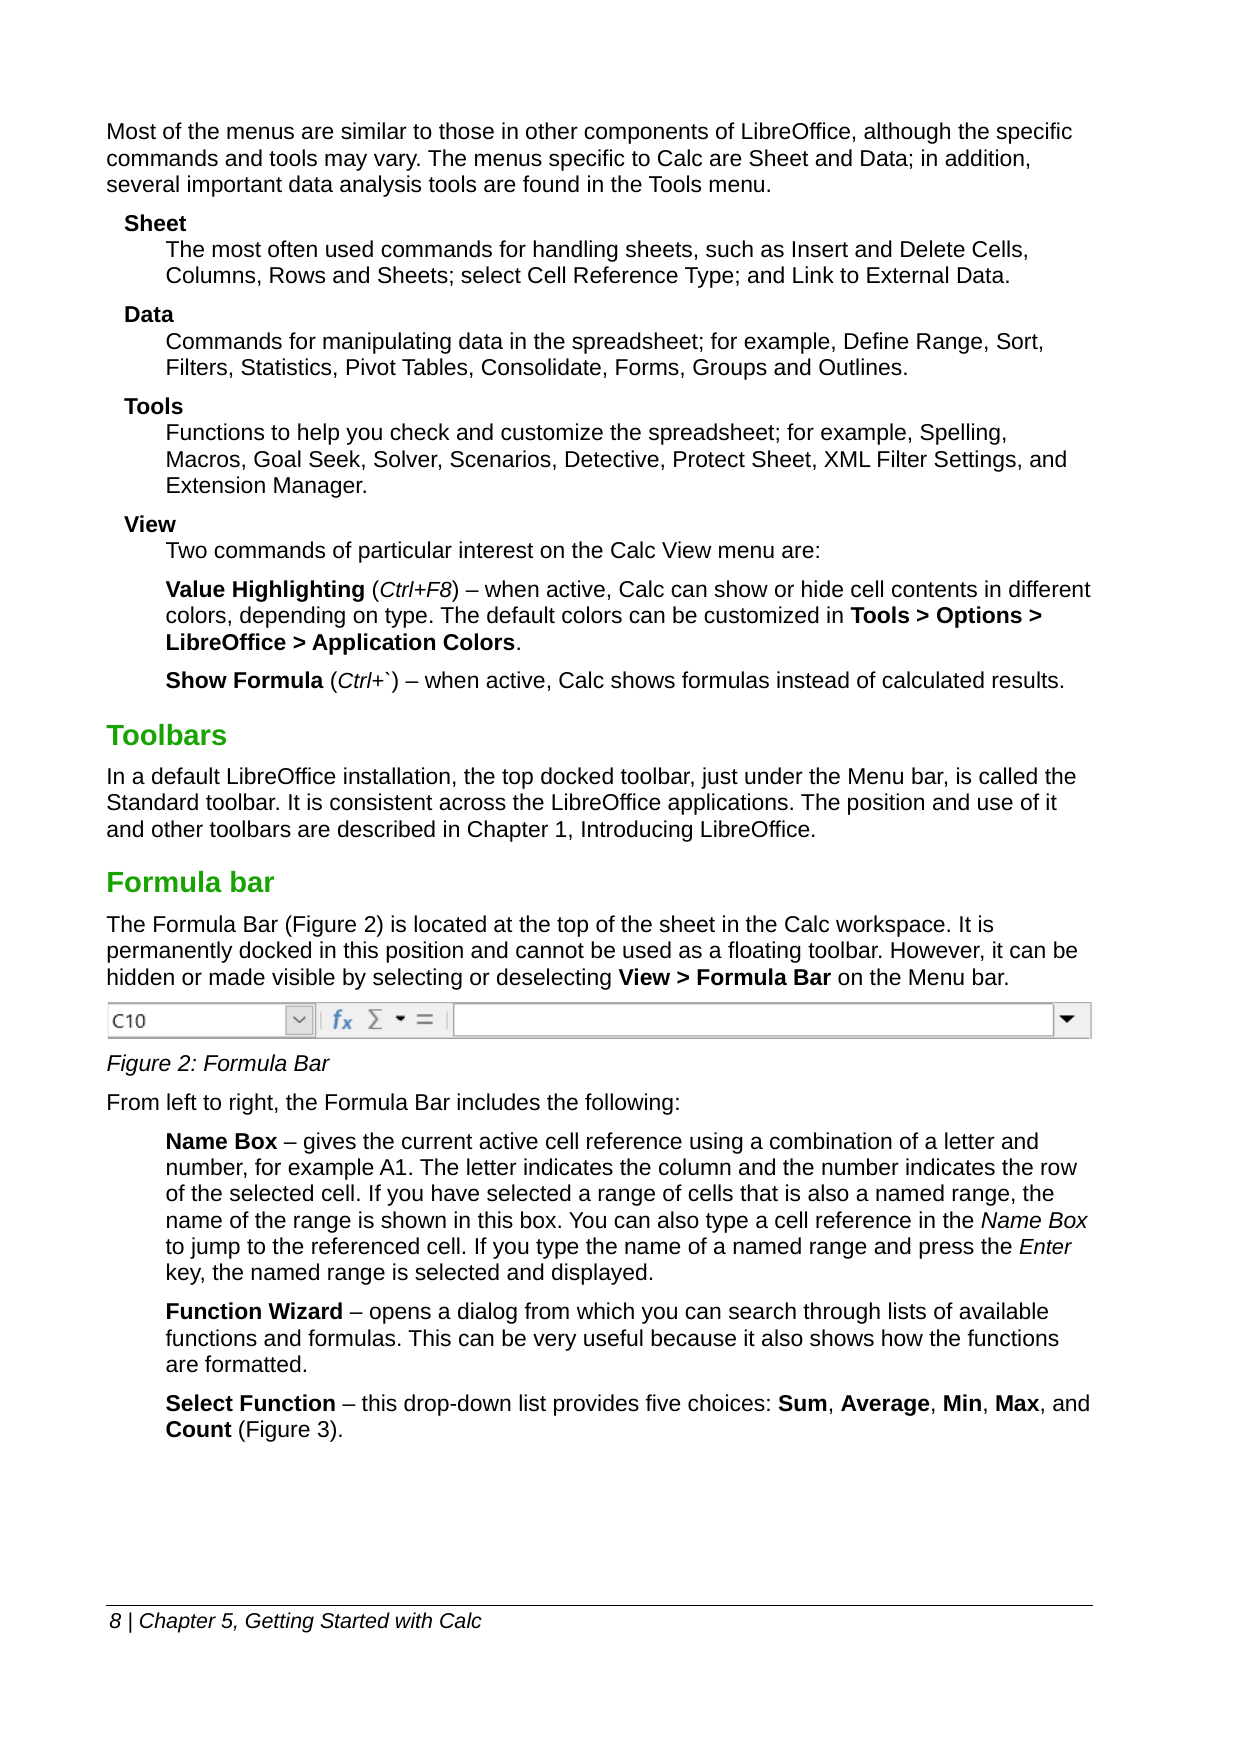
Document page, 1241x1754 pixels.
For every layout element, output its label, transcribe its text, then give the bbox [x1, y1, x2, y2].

text Show Formula (Ctrl+`) – when active, Calc shows formulas instead of calculated results. [165, 667, 1093, 694]
text Value Highlighting (Ctrl+F8) – when active, Calc can show or hide cell contents in different colors, depending on type. The default colors can be customized in Tools > Options > LibreOffice > Application Colors. [165, 576, 1093, 655]
text Data [124, 301, 1093, 328]
text Most of the menus are similar to those in other components of LibreOffice, although the specific commands and tools may vary. The menus specific to Calc are Sheet and Data; in addition, several important data analysis tools are found in the Tools menu. [106, 118, 1093, 197]
text From left to right, the Formula Bar includes the following: [106, 1089, 1093, 1115]
text Name Box – gives the current active cell reference using a combination of a letter and number, for example A1. The letter indicates the column and the number indicates the row of the selected cell. If you have selected a range of cells that is also a named range, the name of the range is shown in this box. You can also type a cell reference in the Name Box to jump to the referenced cell. If you type the name of a named range and press the Enter key, the named range is selected and displayed. [165, 1128, 1093, 1286]
text Function Wizard – opens a dialog from which you can search through lists of available functions and formulas. This can be very useful because it also shows how the functions are formatted. [165, 1298, 1093, 1377]
text View [124, 511, 1093, 537]
text Figure 2: Formula Bar [106, 1050, 1093, 1077]
text Commands for manipulating data in the spreadsheet; for example, Define Range, Sort, Filters, Statistics, Pivot Tables, Consolidate, Forms, Groups and Outlines. [165, 328, 1093, 380]
text Functions to help you check and customize the spreadsheet; for example, Spelling, Macros, Goal Seek, Solver, Scenarios, Detective, Protect Sheet, XML Filter Settings, and Extension Manager. [165, 419, 1093, 498]
text Tools [124, 393, 1093, 419]
text In a default LibreOffice installation, the top docked toolbar, just under the Menu bar, is called the Standard toolbar. It is consistent across the LibreOffice applications. The position and use of it and other toolbars are described in Chapter 1, Introducing LibreOffice. [106, 763, 1093, 842]
subtitle Formula bar [106, 866, 1093, 899]
picture [107, 1002, 1092, 1039]
text Select Function – this drop-down list provides five choices: Sum, Average, Min, Max, and Count (Figure 3). [165, 1390, 1093, 1442]
text The Formula Bar (Figure 2) is located at the top of the sheet in the Calc workspace. It is permanently docked in this position and cannot be used as a floating toolbar. However, it can be hidden or made visible by selecting or deselecting View > Formula Bar on the Menu bar. [106, 911, 1093, 990]
text Two commands of particular interest on the Calc View menu are: [165, 537, 1093, 563]
subtitle Toolbars [106, 717, 1093, 751]
text Sheet [124, 210, 1093, 236]
text The most often used commands for handling sheets, such as Insert and Delete Cells, Columns, Rows and Sheets; select Cell Reference Type; and Link to External Data. [165, 236, 1093, 289]
